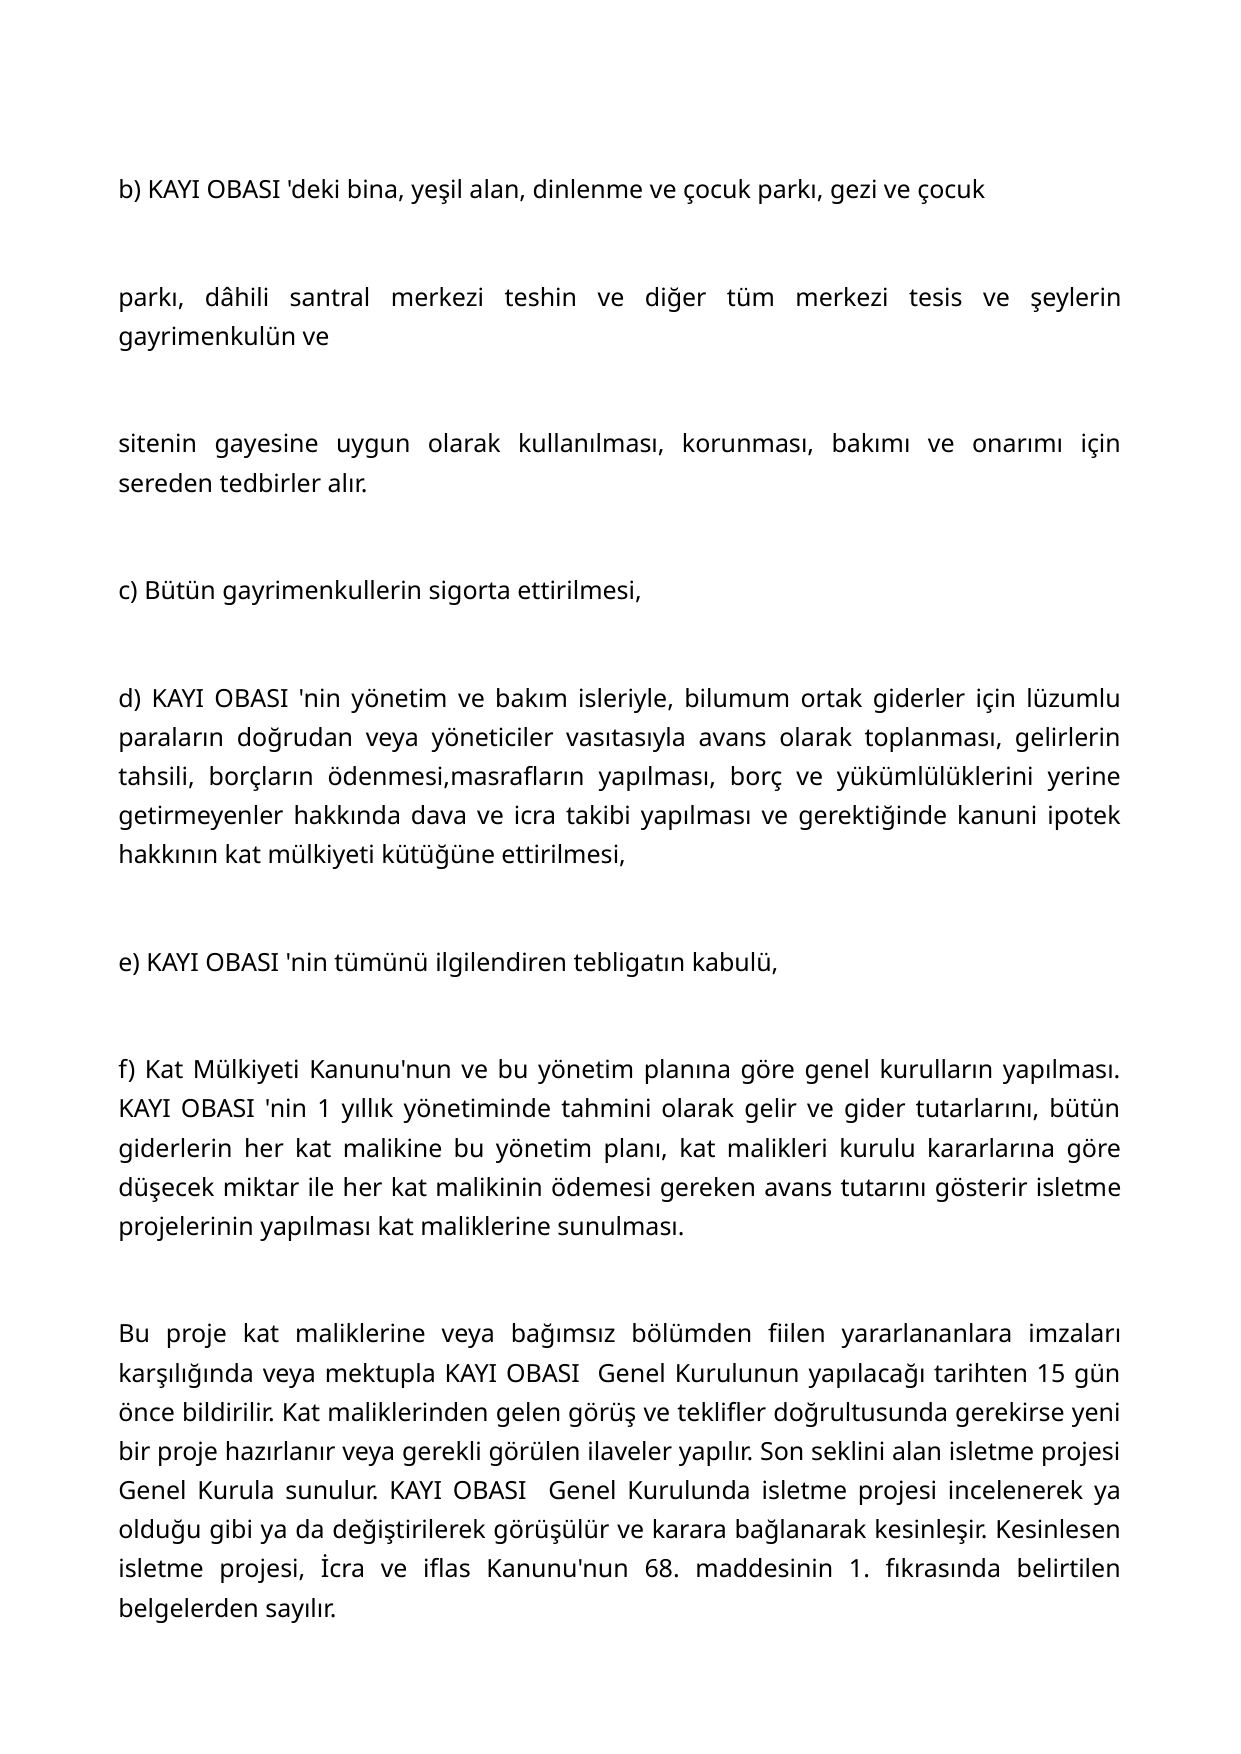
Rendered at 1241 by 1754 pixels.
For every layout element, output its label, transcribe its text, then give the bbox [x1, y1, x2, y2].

text b) KAYI OBASI 'deki bina, yeşil alan, dinlenme ve çocuk parkı, gezi ve çocuk [118, 172, 1122, 206]
text Bu proje kat maliklerine veya bağımsız bölümden fiilen yararlananlara imzaları karşılığında veya mektupla KAYI OBASI Genel Kurulunun yapılacağı tarihten 15 gün önce bildirilir. Kat maliklerinden gelen görüş ve teklifler doğrultusunda gerekirse yeni bir proje hazırlanır veya gerekli görülen ilaveler yapılır. Son seklini alan isletme projesi Genel Kurula sunulur. KAYI OBASI Genel Kurulunda isletme projesi incelenerek ya olduğu gibi ya da değiştirilerek görüşülür ve karara bağlanarak kesinleşir. Kesinlesen isletme projesi, İcra ve iflas Kanunu'nun 68. maddesinin 1. fıkrasında belirtilen belgelerden sayılır. [118, 1316, 1122, 1624]
text d) KAYI OBASI 'nin yönetim ve bakım isleriyle, bilumum ortak giderler için lüzumlu paraların doğrudan veya yöneticiler vasıtasıyla avans olarak toplanması, gelirlerin tahsili, borçların ödenmesi,masrafların yapılması, borç ve yükümlülüklerini yerine getirmeyenler hakkında dava ve icra takibi yapılması ve gerektiğinde kanuni ipotek hakkının kat mülkiyeti kütüğüne ettirilmesi, [118, 680, 1122, 871]
text e) KAYI OBASI 'nin tümünü ilgilendiren tebligatın kabulü, [118, 944, 1122, 978]
text c) Bütün gayrimenkullerin sigorta ettirilmesi, [118, 573, 1122, 607]
text parkı, dâhili santral merkezi teshin ve diğer tüm merkezi tesis ve şeylerin gayrimenkulün ve [118, 279, 1122, 353]
text sitenin gayesine uygun olarak kullanılması, korunması, bakımı ve onarımı için sereden tedbirler alır. [118, 426, 1122, 499]
text f) Kat Mülkiyeti Kanunu'nun ve bu yönetim planına göre genel kurulların yapılması. KAYI OBASI 'nin 1 yıllık yönetiminde tahmini olarak gelir ve gider tutarlarını, bütün giderlerin her kat malikine bu yönetim planı, kat malikleri kurulu kararlarına göre düşecek miktar ile her kat malikinin ödemesi gereken avans tutarını gösterir isletme projelerinin yapılması kat maliklerine sunulması. [118, 1052, 1122, 1243]
